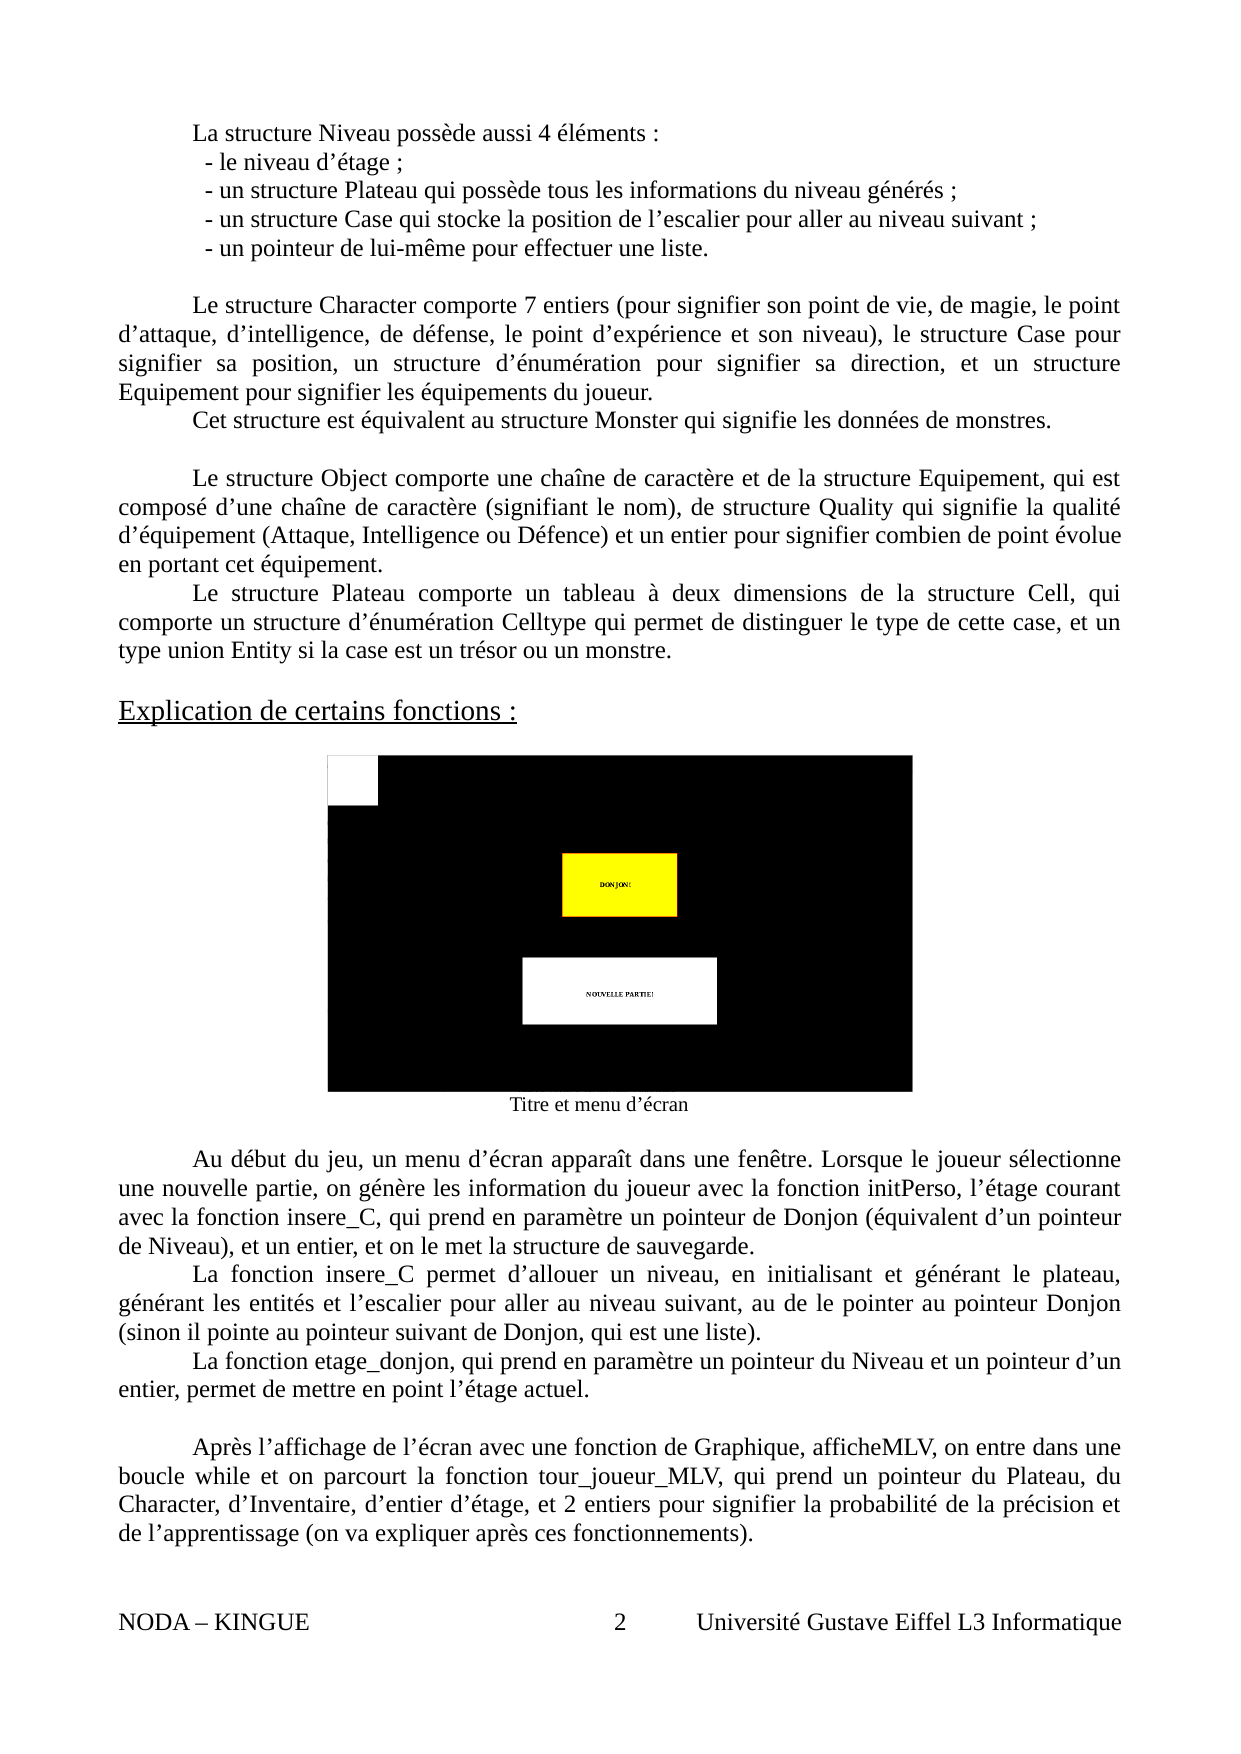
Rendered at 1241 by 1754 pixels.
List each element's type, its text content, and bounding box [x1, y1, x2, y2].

text - un structure Case qui stocke la position de l’escalier pour aller au niveau suivant ; [118, 204, 1122, 233]
text La structure Niveau possède aussi 4 éléments : [118, 118, 1122, 147]
text Au début du jeu, un menu d’écran apparaît dans une fenêtre. Lorsque le joueur sélectionne une nouvelle partie, on génère les information du joueur avec la fonction initPerso, l’étage courant avec la fonction insere_C, qui prend en paramètre un pointeur de Donjon (équivalent d’un pointeur de Niveau), et un entier, et on le met la structure de sauvegarde. [118, 1144, 1122, 1259]
text La fonction insere_C permet d’allouer un niveau, en initialisant et générant le plateau, générant les entités et l’escalier pour aller au niveau suivant, au de le pointer au pointeur Donjon (sinon il pointe au pointeur suivant de Donjon, qui est une liste). [118, 1259, 1122, 1346]
text Cet structure est équivalent au structure Monster qui signifie les données de monstres. [118, 406, 1122, 434]
text Le structure Plateau comporte un tableau à deux dimensions de la structure Cell, qui comporte un structure d’énumération Celltype qui permet de distinguer le type de cette case, et un type union Entity si la case est un trésor ou un monstre. [118, 578, 1122, 664]
text Le structure Character comporte 7 entiers (pour signifier son point de vie, de magie, le point d’attaque, d’intelligence, de défense, le point d’expérience et son niveau), le structure Case pour signifier sa position, un structure d’énumération pour signifier sa direction, et un structure Equipement pour signifier les équipements du joueur. [118, 291, 1122, 406]
text Après l’affichage de l’écran avec une fonction de Graphique, afficheMLV, on entre dans une boucle while et on parcourt la fonction tour_joueur_MLV, qui prend un pointeur du Plateau, du Character, d’Inventaire, d’entier d’étage, et 2 entiers pour signifier la probabilité de la précision et de l’apprentissage (on va expliquer après ces fonctionnements). [118, 1432, 1122, 1547]
text Titre et menu d’écran [118, 755, 1122, 1116]
text Explication de certains fonctions : [118, 693, 1122, 727]
text La fonction etage_donjon, qui prend en paramètre un pointeur du Niveau et un pointeur d’un entier, permet de mettre en point l’étage actuel. [118, 1346, 1122, 1403]
text - un pointeur de lui-même pour effectuer une liste. [118, 233, 1122, 262]
text Le structure Object comporte une chaîne de caractère et de la structure Equipement, qui est composé d’une chaîne de caractère (signifiant le nom), de structure Quality qui signifie la qualité d’équipement (Attaque, Intelligence ou Défence) et un entier pour signifier combien de point évolue en portant cet équipement. [118, 463, 1122, 578]
text - le niveau d’étage ; [118, 147, 1122, 176]
picture [327, 755, 913, 1092]
text - un structure Plateau qui possède tous les informations du niveau générés ; [118, 176, 1122, 204]
